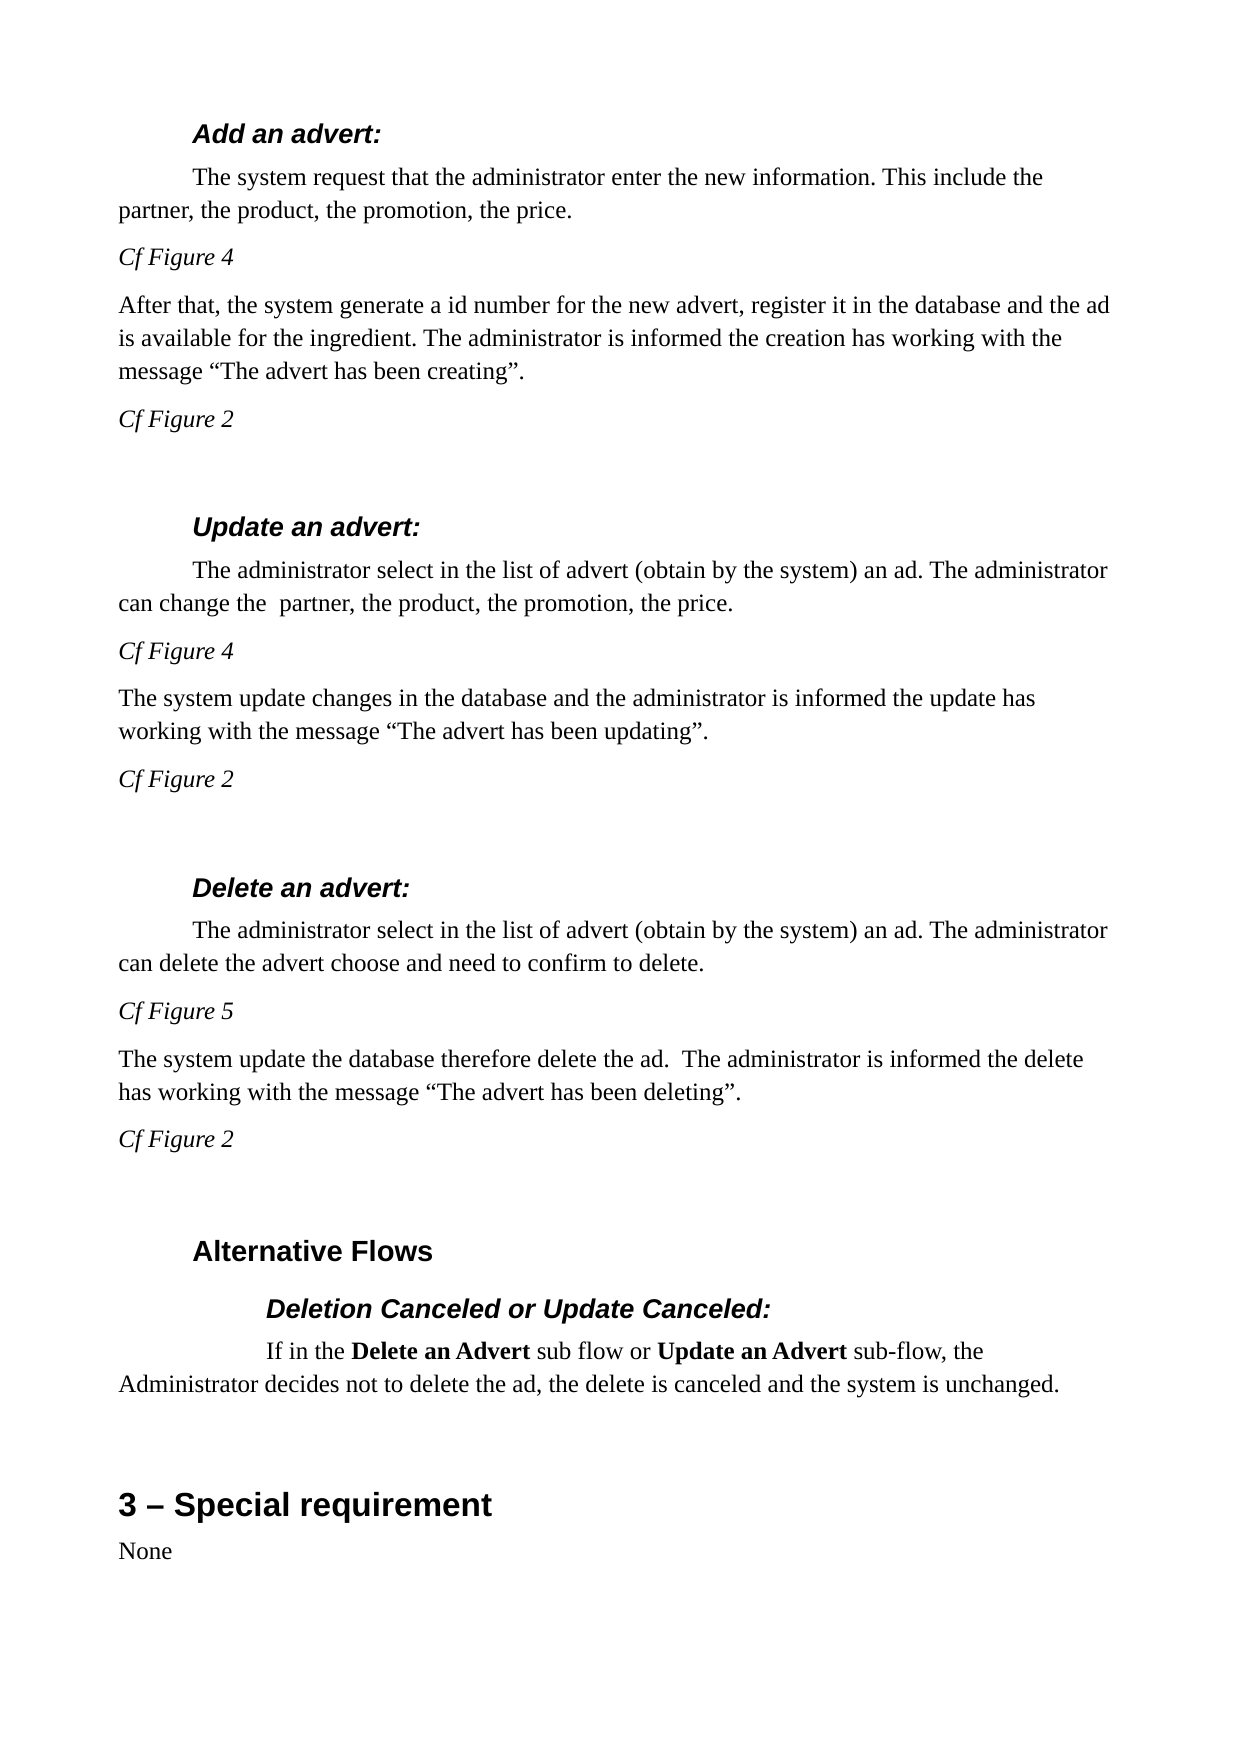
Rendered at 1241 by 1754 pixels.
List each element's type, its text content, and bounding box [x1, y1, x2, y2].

text After that, the system generate a id number for the new advert, register it in the database and the ad is available for the ingredient. The administrator is informed the creation has working with the message “The advert has been creating”. [118, 290, 1122, 385]
text The system update the database therefore delete the ad. The administrator is informed the delete has working with the message “The advert has been deleting”. [118, 1044, 1122, 1106]
text If in the Delete an Advert sub flow or Update an Advert sub-flow, the Administrator decides not to delete the ad, the delete is canceled and the system is unchanged. [118, 1336, 1122, 1398]
subtitle Update an advert: [118, 511, 1122, 543]
text The administrator select in the list of advert (obtain by the system) an ad. The administrator can delete the advert choose and need to confirm to delete. [118, 916, 1122, 977]
text Cf Figure 4 [118, 242, 1122, 271]
subtitle Deletion Canceled or Update Canceled: [118, 1293, 1122, 1324]
text Cf Figure 2 [118, 404, 1122, 432]
text None [118, 1536, 1122, 1565]
text Cf Figure 2 [118, 764, 1122, 793]
subtitle Alternative Flows [118, 1234, 1122, 1268]
text The system update changes in the database and the administrator is informed the update has working with the message “The advert has been updating”. [118, 683, 1122, 745]
text Cf Figure 5 [118, 996, 1122, 1025]
text Cf Figure 4 [118, 636, 1122, 664]
subtitle Delete an advert: [118, 872, 1122, 903]
text Cf Figure 2 [118, 1124, 1122, 1153]
text The system request that the administrator enter the new information. This include the partner, the product, the promotion, the price. [118, 162, 1122, 224]
text The administrator select in the list of advert (obtain by the system) an ad. The administrator can change the partner, the product, the promotion, the price. [118, 555, 1122, 617]
subtitle Add an advert: [118, 118, 1122, 149]
subtitle 3 – Special requirement [118, 1486, 1122, 1524]
